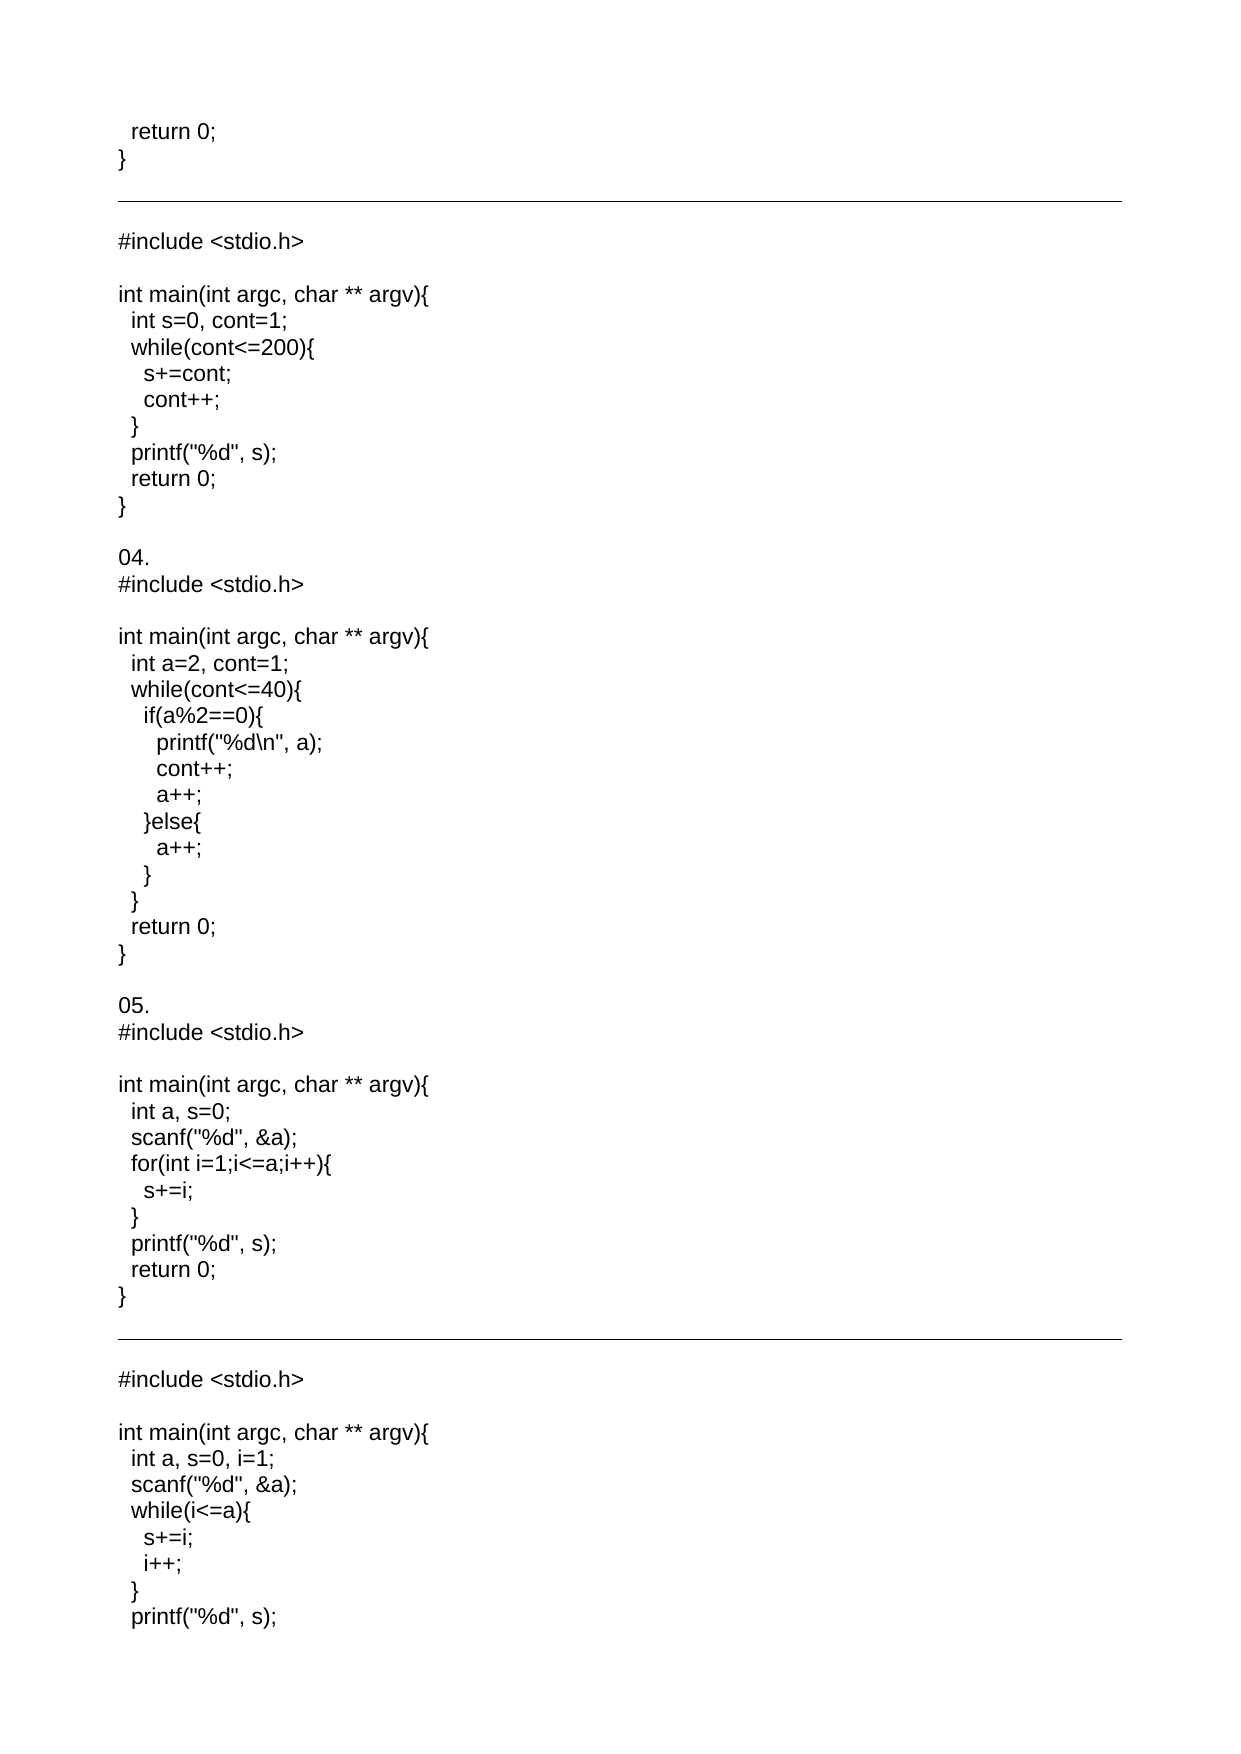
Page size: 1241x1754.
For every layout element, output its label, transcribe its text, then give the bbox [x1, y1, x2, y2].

text return 0; [118, 913, 1122, 939]
text return 0; [118, 118, 1122, 144]
text int main(int argc, char ** argv){ [118, 1418, 1122, 1445]
text 05. [118, 992, 1122, 1019]
text s+=i; [118, 1524, 1122, 1550]
text while(i<=a){ [118, 1497, 1122, 1524]
text scanf("%d", &a); [118, 1124, 1122, 1150]
text scanf("%d", &a); [118, 1471, 1122, 1497]
text printf("%d\n", a); [118, 729, 1122, 755]
text printf("%d", s); [118, 1603, 1122, 1629]
text } [118, 861, 1122, 887]
text int a, s=0, i=1; [118, 1445, 1122, 1471]
text s+=i; [118, 1177, 1122, 1203]
text } [118, 412, 1122, 439]
text } [118, 887, 1122, 913]
text a++; [118, 781, 1122, 808]
text while(cont<=200){ [118, 333, 1122, 360]
text while(cont<=40){ [118, 676, 1122, 702]
text cont++; [118, 755, 1122, 781]
text int s=0, cont=1; [118, 307, 1122, 333]
text } [118, 1203, 1122, 1229]
text } [118, 1577, 1122, 1603]
text i++; [118, 1550, 1122, 1577]
text int main(int argc, char ** argv){ [118, 281, 1122, 307]
text } [118, 1282, 1122, 1308]
text #include <stdio.h> [118, 228, 1122, 254]
text #include <stdio.h> [118, 571, 1122, 597]
text } [118, 939, 1122, 966]
text if(a%2==0){ [118, 702, 1122, 729]
text } [118, 144, 1122, 171]
text printf("%d", s); [118, 439, 1122, 465]
text cont++; [118, 386, 1122, 412]
text #include <stdio.h> [118, 1366, 1122, 1392]
text int a, s=0; [118, 1098, 1122, 1124]
text a++; [118, 834, 1122, 861]
text return 0; [118, 465, 1122, 492]
text return 0; [118, 1256, 1122, 1282]
text int a=2, cont=1; [118, 650, 1122, 676]
text printf("%d", s); [118, 1229, 1122, 1256]
text 04. [118, 544, 1122, 571]
text for(int i=1;i<=a;i++){ [118, 1150, 1122, 1177]
text s+=cont; [118, 360, 1122, 386]
text int main(int argc, char ** argv){ [118, 623, 1122, 650]
text #include <stdio.h> [118, 1019, 1122, 1045]
text int main(int argc, char ** argv){ [118, 1071, 1122, 1098]
text } [118, 492, 1122, 518]
text }else{ [118, 808, 1122, 834]
